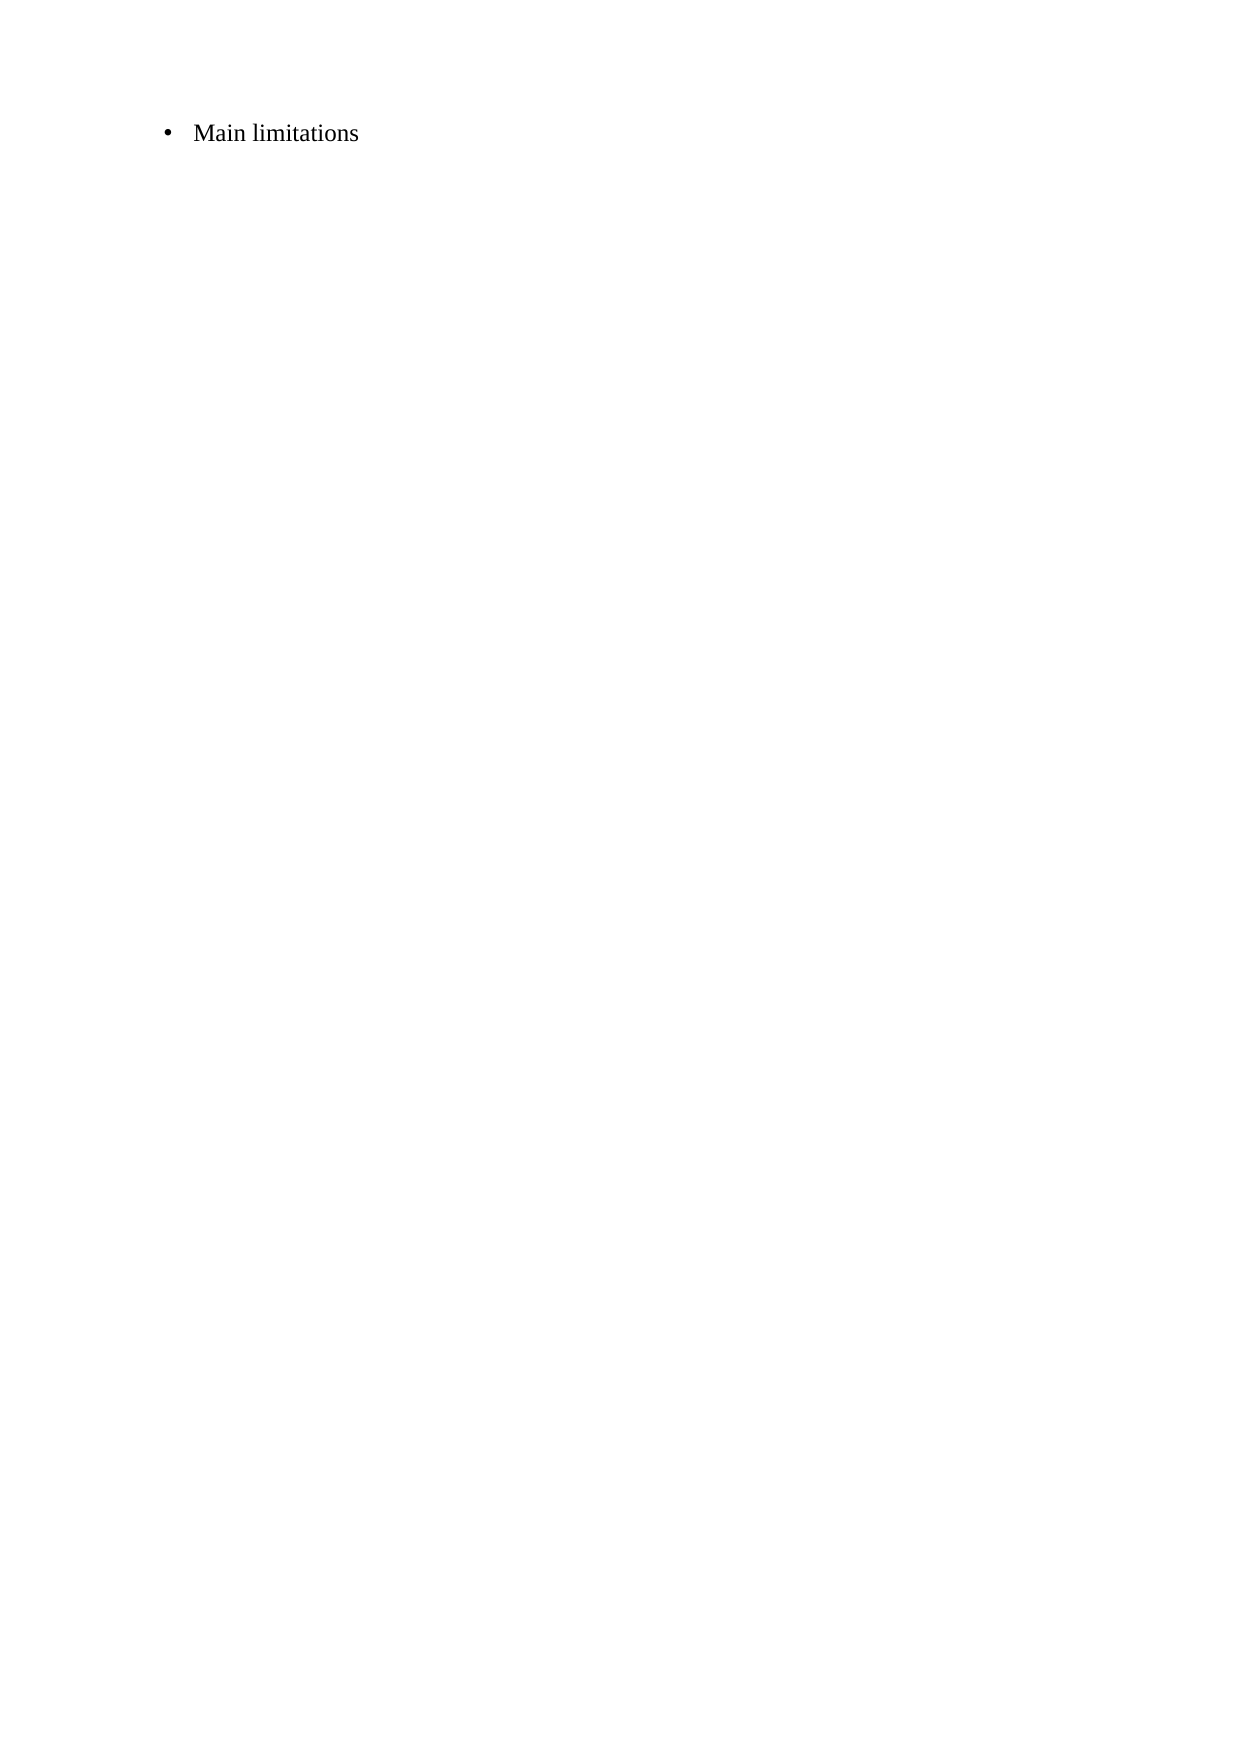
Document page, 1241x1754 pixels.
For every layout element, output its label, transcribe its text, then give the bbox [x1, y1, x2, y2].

list Main limitations [164, 118, 1122, 147]
